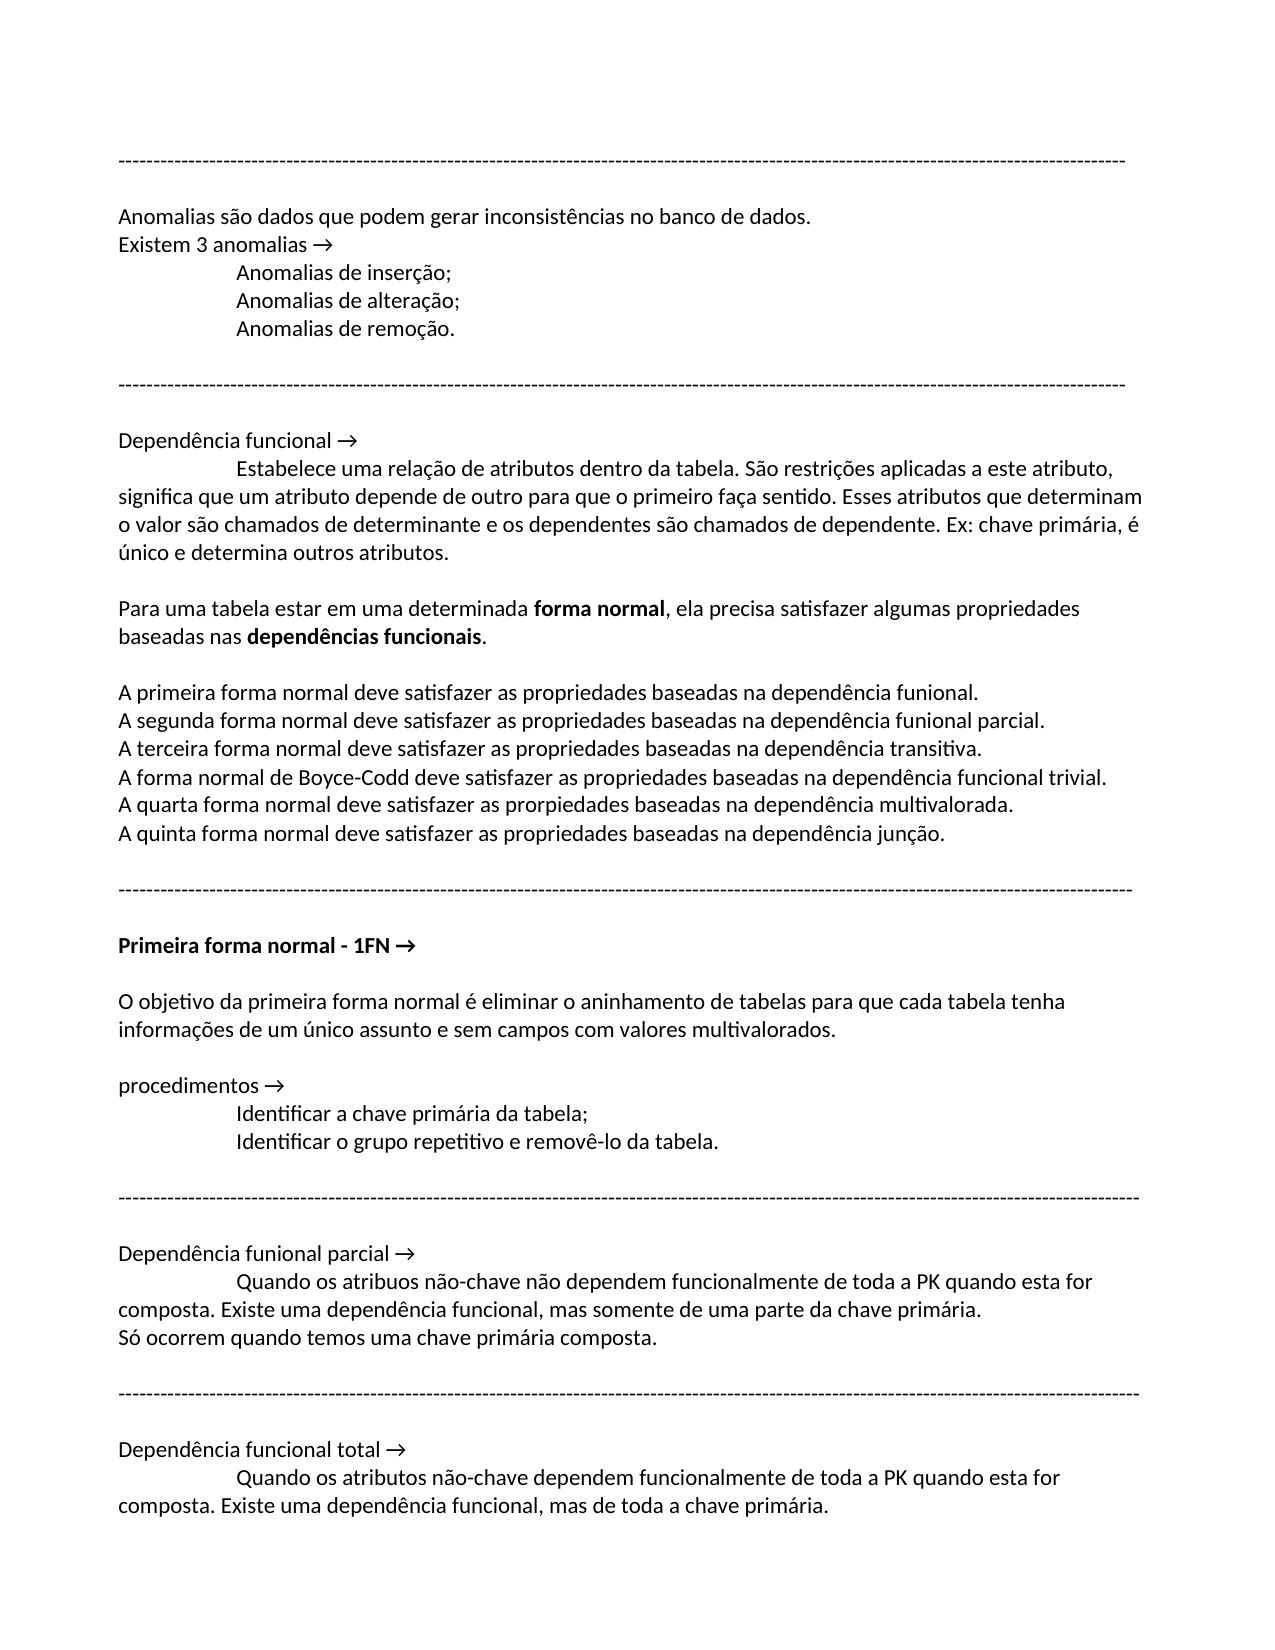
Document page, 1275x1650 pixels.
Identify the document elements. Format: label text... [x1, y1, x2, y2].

text A primeira forma normal deve satisfazer as propriedades baseadas na dependência funional. [118, 678, 1157, 707]
text Anomalias de inserção; [118, 258, 1157, 286]
text Anomalias de remoção. [118, 314, 1157, 342]
text Identificar a chave primária da tabela; [118, 1099, 1157, 1127]
text ------------------------------------------------------------------------------------------------------------------------------------------------ [118, 146, 1157, 174]
text A forma normal de Boyce-Codd deve satisfazer as propriedades baseadas na dependência funcional trivial. [118, 763, 1157, 791]
text ------------------------------------------------------------------------------------------------------------------------------------------------ [118, 370, 1157, 398]
text Dependência funcional → [118, 426, 1157, 454]
text Quando os atribuos não-chave não dependem funcionalmente de toda a PK quando esta for composta. Existe uma dependência funcional, mas somente de uma parte da chave primária. [118, 1267, 1157, 1323]
text procedimentos → [118, 1071, 1157, 1099]
text Estabelece uma relação de atributos dentro da tabela. São restrições aplicadas a este atributo, significa que um atributo depende de outro para que o primeiro faça sentido. Esses atributos que determinam o valor são chamados de determinante e os dependentes são chamados de dependente. Ex: chave primária, é único e determina outros atributos. [118, 454, 1157, 566]
text Para uma tabela estar em uma determinada forma normal, ela precisa satisfazer algumas propriedades baseadas nas dependências funcionais. [118, 594, 1157, 651]
text Só ocorrem quando temos uma chave primária composta. [118, 1323, 1157, 1351]
text Anomalias de alteração; [118, 286, 1157, 314]
text A quinta forma normal deve satisfazer as propriedades baseadas na dependência junção. [118, 819, 1157, 847]
text Quando os atributos não-chave dependem funcionalmente de toda a PK quando esta for composta. Existe uma dependência funcional, mas de toda a chave primária. [118, 1463, 1157, 1519]
text -------------------------------------------------------------------------------------------------------------------------------------------------- [118, 1183, 1157, 1211]
text Dependência funcional total → [118, 1435, 1157, 1463]
text -------------------------------------------------------------------------------------------------------------------------------------------------- [118, 1379, 1157, 1407]
text A quarta forma normal deve satisfazer as prorpiedades baseadas na dependência multivalorada. [118, 791, 1157, 819]
text Dependência funional parcial → [118, 1239, 1157, 1267]
text ------------------------------------------------------------------------------------------------------------------------------------------------- [118, 875, 1157, 903]
text A terceira forma normal deve satisfazer as propriedades baseadas na dependência transitiva. [118, 734, 1157, 763]
text Primeira forma normal - 1FN → [118, 931, 1157, 959]
text Anomalias são dados que podem gerar inconsistências no banco de dados. [118, 202, 1157, 230]
text A segunda forma normal deve satisfazer as propriedades baseadas na dependência funional parcial. [118, 707, 1157, 734]
text Identificar o grupo repetitivo e removê-lo da tabela. [118, 1127, 1157, 1155]
text Existem 3 anomalias → [118, 230, 1157, 258]
text O objetivo da primeira forma normal é eliminar o aninhamento de tabelas para que cada tabela tenha informações de um único assunto e sem campos com valores multivalorados. [118, 987, 1157, 1043]
